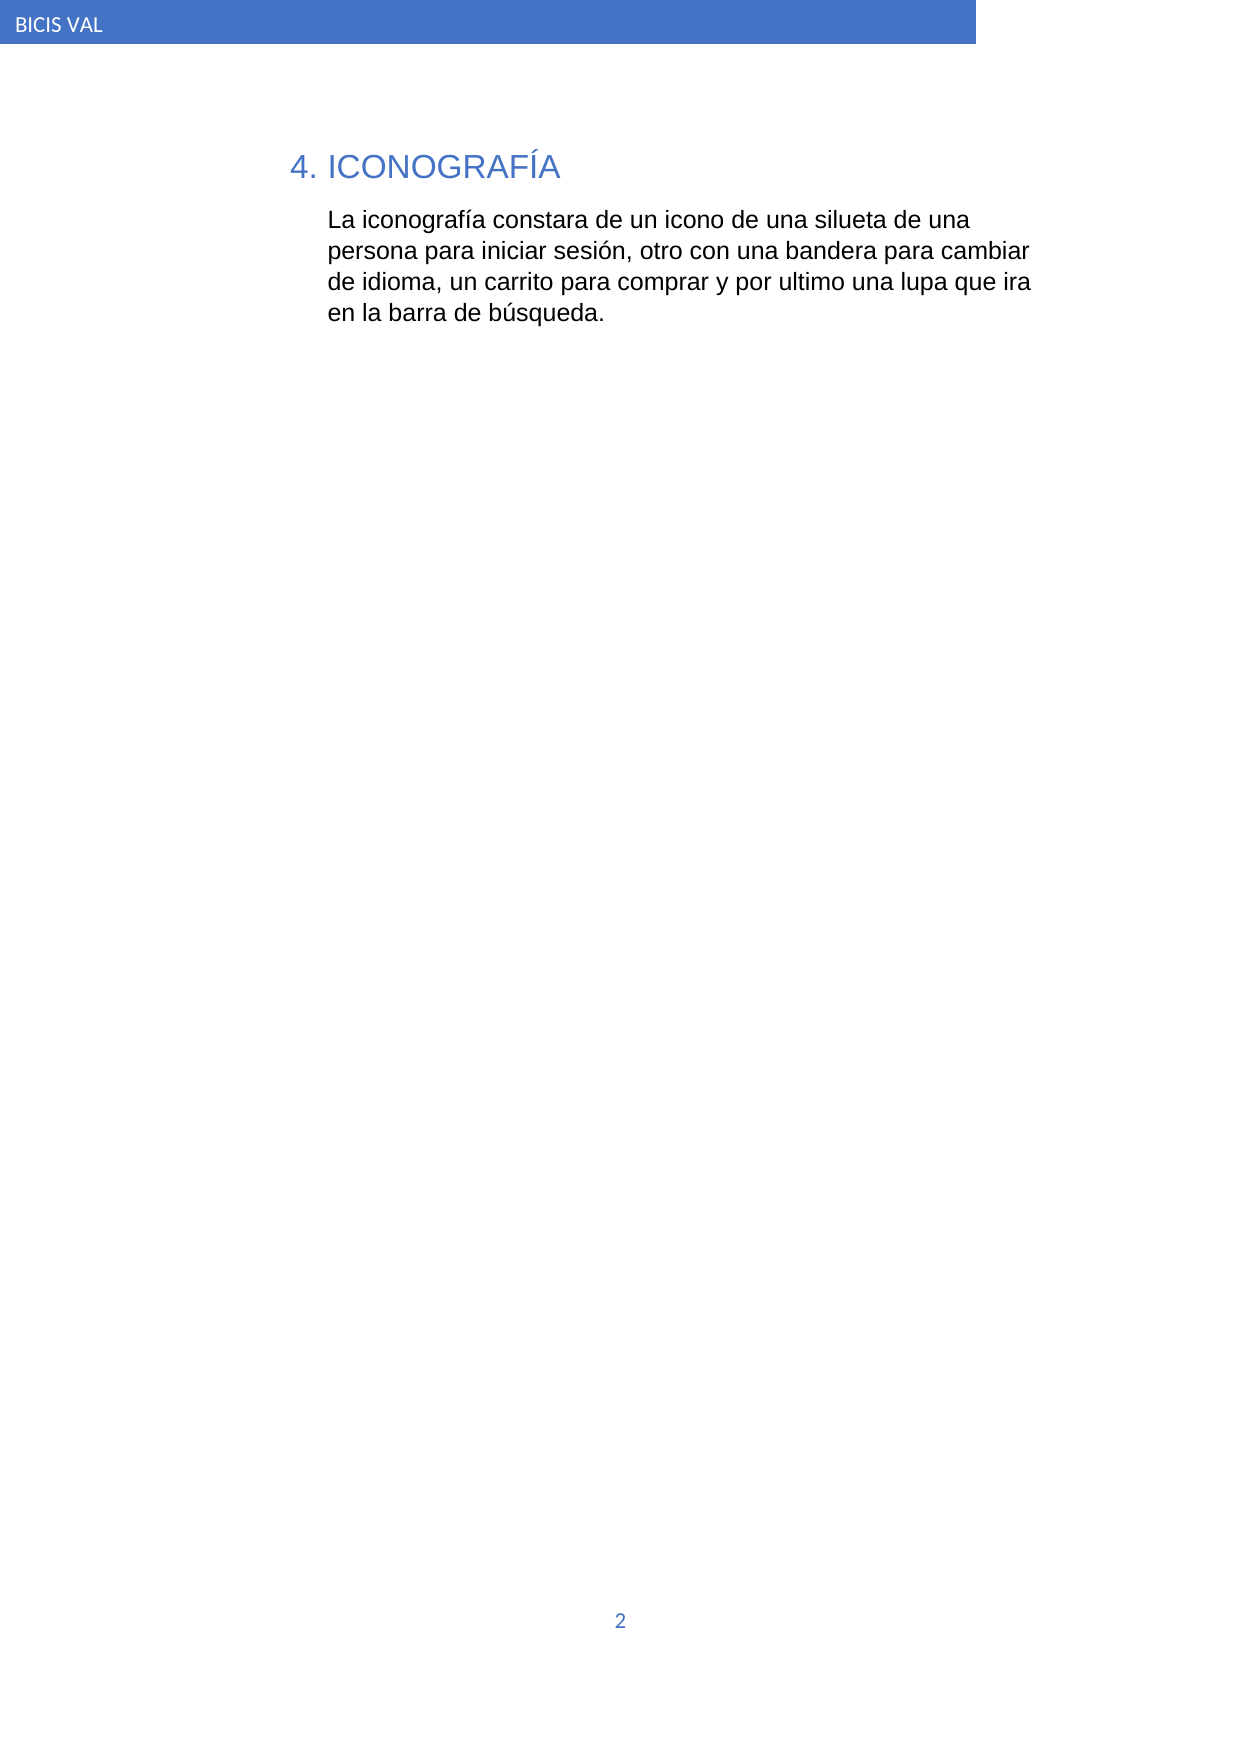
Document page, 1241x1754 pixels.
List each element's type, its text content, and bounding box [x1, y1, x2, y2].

list ICONOGRAFÍA [290, 148, 1063, 186]
list La iconografía constara de un icono de una silueta de una persona para iniciar sesión, otro con una bandera para cambiar de idioma, un carrito para comprar y por ultimo una lupa que ira en la barra de búsqueda. [327, 205, 1063, 326]
